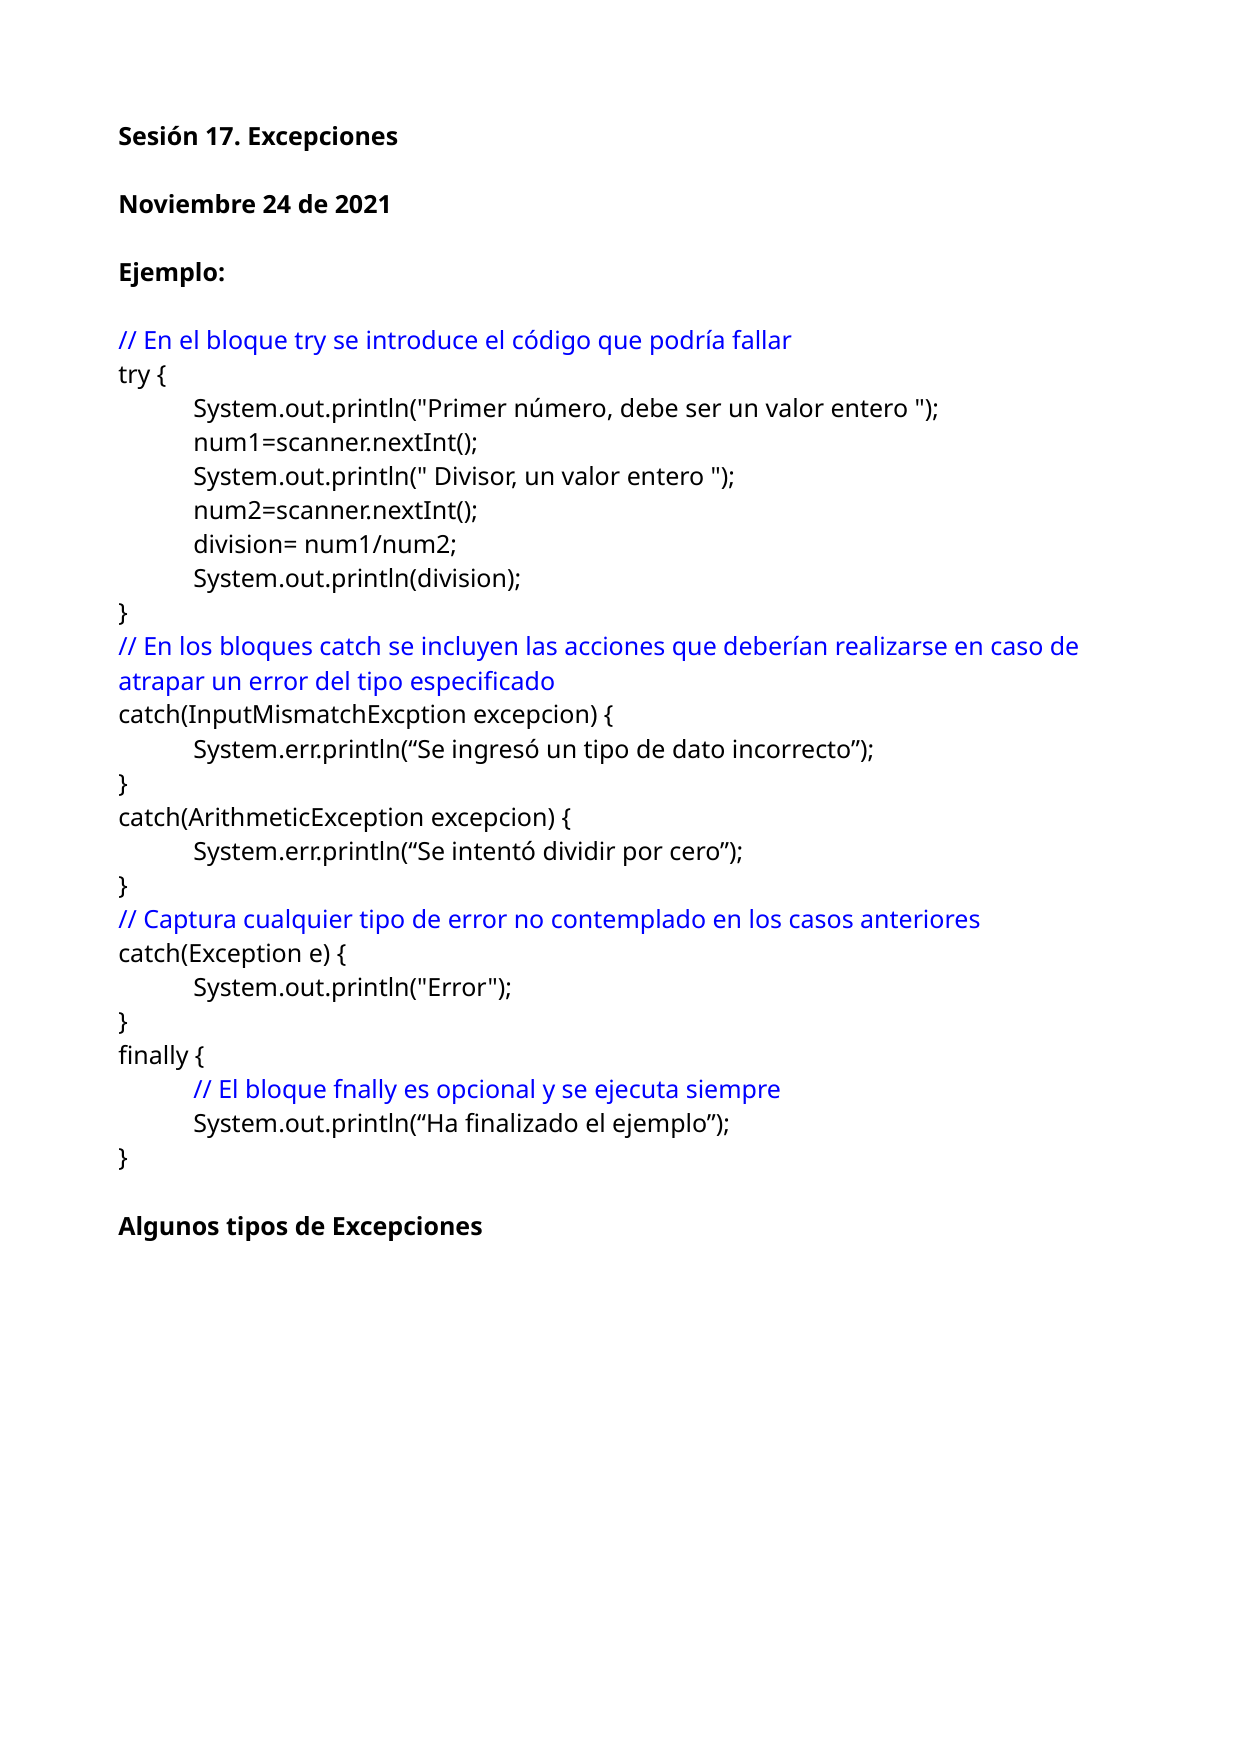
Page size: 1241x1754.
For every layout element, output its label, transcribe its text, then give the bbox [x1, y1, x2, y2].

text // El bloque fnally es opcional y se ejecuta siempre [118, 1072, 1122, 1106]
text } [118, 867, 1122, 902]
text // Captura cualquier tipo de error no contemplado en los casos anteriores [118, 902, 1122, 936]
text System.out.println(" Divisor, un valor entero "); [118, 459, 1122, 493]
text division= num1/num2; [118, 527, 1122, 561]
text Sesión 17. Excepciones [118, 118, 1122, 152]
text } [118, 1140, 1122, 1174]
text catch(ArithmeticException excepcion) { [118, 799, 1122, 833]
text System.err.println(“Se intentó dividir por cero”); [118, 833, 1122, 867]
text catch(Exception e) { [118, 936, 1122, 970]
text try { [118, 357, 1122, 391]
text } [118, 1004, 1122, 1038]
text Ejemplo: [118, 254, 1122, 288]
text } [118, 765, 1122, 799]
text } [118, 595, 1122, 629]
text num2=scanner.nextInt(); [118, 493, 1122, 527]
text System.out.println("Error"); [118, 970, 1122, 1004]
text finally { [118, 1038, 1122, 1072]
text System.err.println(“Se ingresó un tipo de dato incorrecto”); [118, 731, 1122, 765]
text System.out.println(“Ha finalizado el ejemplo”); [118, 1106, 1122, 1140]
text System.out.println(division); [118, 561, 1122, 595]
text // En los bloques catch se incluyen las acciones que deberían realizarse en caso de atrapar un error del tipo especificado [118, 629, 1122, 697]
text Algunos tipos de Excepciones [118, 1208, 1122, 1242]
text System.out.println("Primer número, debe ser un valor entero "); [118, 391, 1122, 425]
text num1=scanner.nextInt(); [118, 425, 1122, 459]
text // En el bloque try se introduce el código que podría fallar [118, 322, 1122, 357]
text Noviembre 24 de 2021 [118, 186, 1122, 220]
text catch(InputMismatchExcption excepcion) { [118, 697, 1122, 731]
